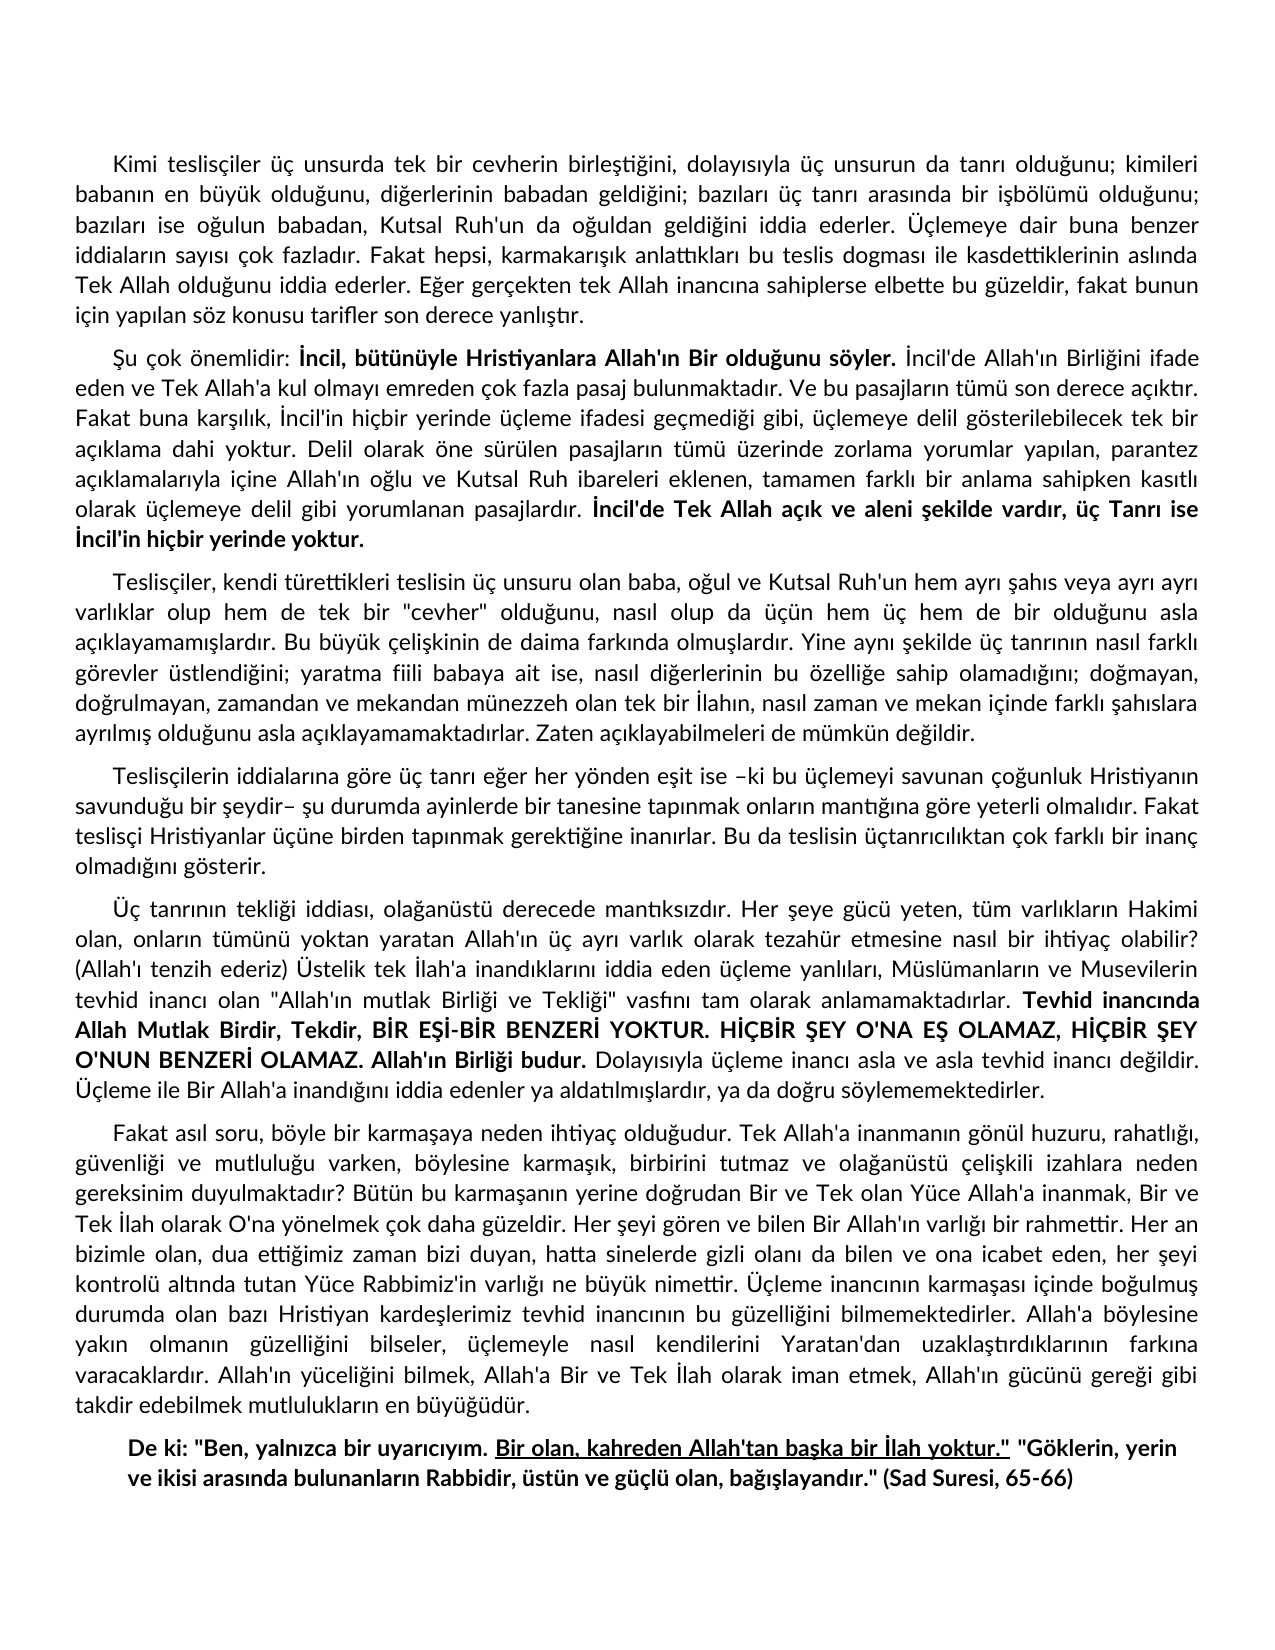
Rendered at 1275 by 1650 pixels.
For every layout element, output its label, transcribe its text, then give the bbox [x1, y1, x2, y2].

text Üç tanrının tekliği iddiası, olağanüstü derecede mantıksızdır. Her şeye gücü yeten, tüm varlıkların Hakimi olan, onların tümünü yoktan yaratan Allah'ın üç ayrı varlık olarak tezahür etmesine nasıl bir ihtiyaç olabilir? (Allah'ı tenzih ederiz) Üstelik tek İlah'a inandıklarını iddia eden üçleme yanlıları, Müslümanların ve Musevilerin tevhid inancı olan "Allah'ın mutlak Birliği ve Tekliği" vasfını tam olarak anlamamaktadırlar. Tevhid inancında Allah Mutlak Birdir, Tekdir, BİR EŞİ-BİR BENZERİ YOKTUR. HİÇBİR ŞEY O'NA EŞ OLAMAZ, HİÇBİR ŞEY O'NUN BENZERİ OLAMAZ. Allah'ın Birliği budur. Dolayısıyla üçleme inancı asla ve asla tevhid inancı değildir. Üçleme ile Bir Allah'a inandığını iddia edenler ya aldatılmışlardır, ya da doğru söylememektedirler. [75, 895, 1200, 1103]
text Teslisçiler, kendi türettikleri teslisin üç unsuru olan baba, oğul ve Kutsal Ruh'un hem ayrı şahıs veya ayrı ayrı varlıklar olup hem de tek bir "cevher" olduğunu, nasıl olup da üçün hem üç hem de bir olduğunu asla açıklayamamışlardır. Bu büyük çelişkinin de daima farkında olmuşlardır. Yine aynı şekilde üç tanrının nasıl farklı görevler üstlendiğini; yaratma fiili babaya ait ise, nasıl diğerlerinin bu özelliğe sahip olamadığını; doğmayan, doğrulmayan, zamandan ve mekandan münezzeh olan tek bir İlahın, nasıl zaman ve mekan içinde farklı şahıslara ayrılmış olduğunu asla açıklayamamaktadırlar. Zaten açıklayabilmeleri de mümkün değildir. [75, 568, 1200, 746]
text Fakat asıl soru, böyle bir karmaşaya neden ihtiyaç olduğudur. Tek Allah'a inanmanın gönül huzuru, rahatlığı, güvenliği ve mutluluğu varken, böylesine karmaşık, birbirini tutmaz ve olağanüstü çelişkili izahlara neden gereksinim duyulmaktadır? Bütün bu karmaşanın yerine doğrudan Bir ve Tek olan Yüce Allah'a inanmak, Bir ve Tek İlah olarak O'na yönelmek çok daha güzeldir. Her şeyi gören ve bilen Bir Allah'ın varlığı bir rahmettir. Her an bizimle olan, dua ettiğimiz zaman bizi duyan, hatta sinelerde gizli olanı da bilen ve ona icabet eden, her şeyi kontrolü altında tutan Yüce Rabbimiz'in varlığı ne büyük nimettir. Üçleme inancının karmaşası içinde boğulmuş durumda olan bazı Hristiyan kardeşlerimiz tevhid inancının bu güzelliğini bilmemektedirler. Allah'a böylesine yakın olmanın güzelliğini bilseler, üçlemeyle nasıl kendilerini Yaratan'dan uzaklaştırdıklarının farkına varacaklardır. Allah'ın yüceliğini bilmek, Allah'a Bir ve Tek İlah olarak iman etmek, Allah'ın gücünü gereği gibi takdir edebilmek mutlulukların en büyüğüdür. [75, 1119, 1200, 1418]
text Teslisçilerin iddialarına göre üç tanrı eğer her yönden eşit ise –ki bu üçlemeyi savunan çoğunluk Hristiyanın savunduğu bir şeydir– şu durumda ayinlerde bir tanesine tapınmak onların mantığına göre yeterli olmalıdır. Fakat teslisçi Hristiyanlar üçüne birden tapınmak gerektiğine inanırlar. Bu da teslisin üçtanrıcılıktan çok farklı bir inanç olmadığını gösterir. [75, 761, 1200, 879]
text De ki: "Ben, yalnızca bir uyarıcıyım. Bir olan, kahreden Allah'tan başka bir İlah yoktur." "Göklerin, yerin ve ikisi arasında bulunanların Rabbidir, üstün ve güçlü olan, bağışlayandır." (Sad Suresi, 65-66) [127, 1433, 1177, 1491]
text Kimi teslisçiler üç unsurda tek bir cevherin birleştiğini, dolayısıyla üç unsurun da tanrı olduğunu; kimileri babanın en büyük olduğunu, diğerlerinin babadan geldiğini; bazıları üç tanrı arasında bir işbölümü olduğunu; bazıları ise oğulun babadan, Kutsal Ruh'un da oğuldan geldiğini iddia ederler. Üçlemeye dair buna benzer iddiaların sayısı çok fazladır. Fakat hepsi, karmakarışık anlattıkları bu teslis dogması ile kasdettiklerinin aslında Tek Allah olduğunu iddia ederler. Eğer gerçekten tek Allah inancına sahiplerse elbette bu güzeldir, fakat bunun için yapılan söz konusu tarifler son derece yanlıştır. [75, 150, 1200, 328]
text Şu çok önemlidir: İncil, bütünüyle Hristiyanlara Allah'ın Bir olduğunu söyler. İncil'de Allah'ın Birliğini ifade eden ve Tek Allah'a kul olmayı emreden çok fazla pasaj bulunmaktadır. Ve bu pasajların tümü son derece açıktır. Fakat buna karşılık, İncil'in hiçbir yerinde üçleme ifadesi geçmediği gibi, üçlemeye delil gösterilebilecek tek bir açıklama dahi yoktur. Delil olarak öne sürülen pasajların tümü üzerinde zorlama yorumlar yapılan, parantez açıklamalarıyla içine Allah'ın oğlu ve Kutsal Ruh ibareleri eklenen, tamamen farklı bir anlama sahipken kasıtlı olarak üçlemeye delil gibi yorumlanan pasajlardır. İncil'de Tek Allah açık ve aleni şekilde vardır, üç Tanrı ise İncil'in hiçbir yerinde yoktur. [75, 344, 1200, 552]
